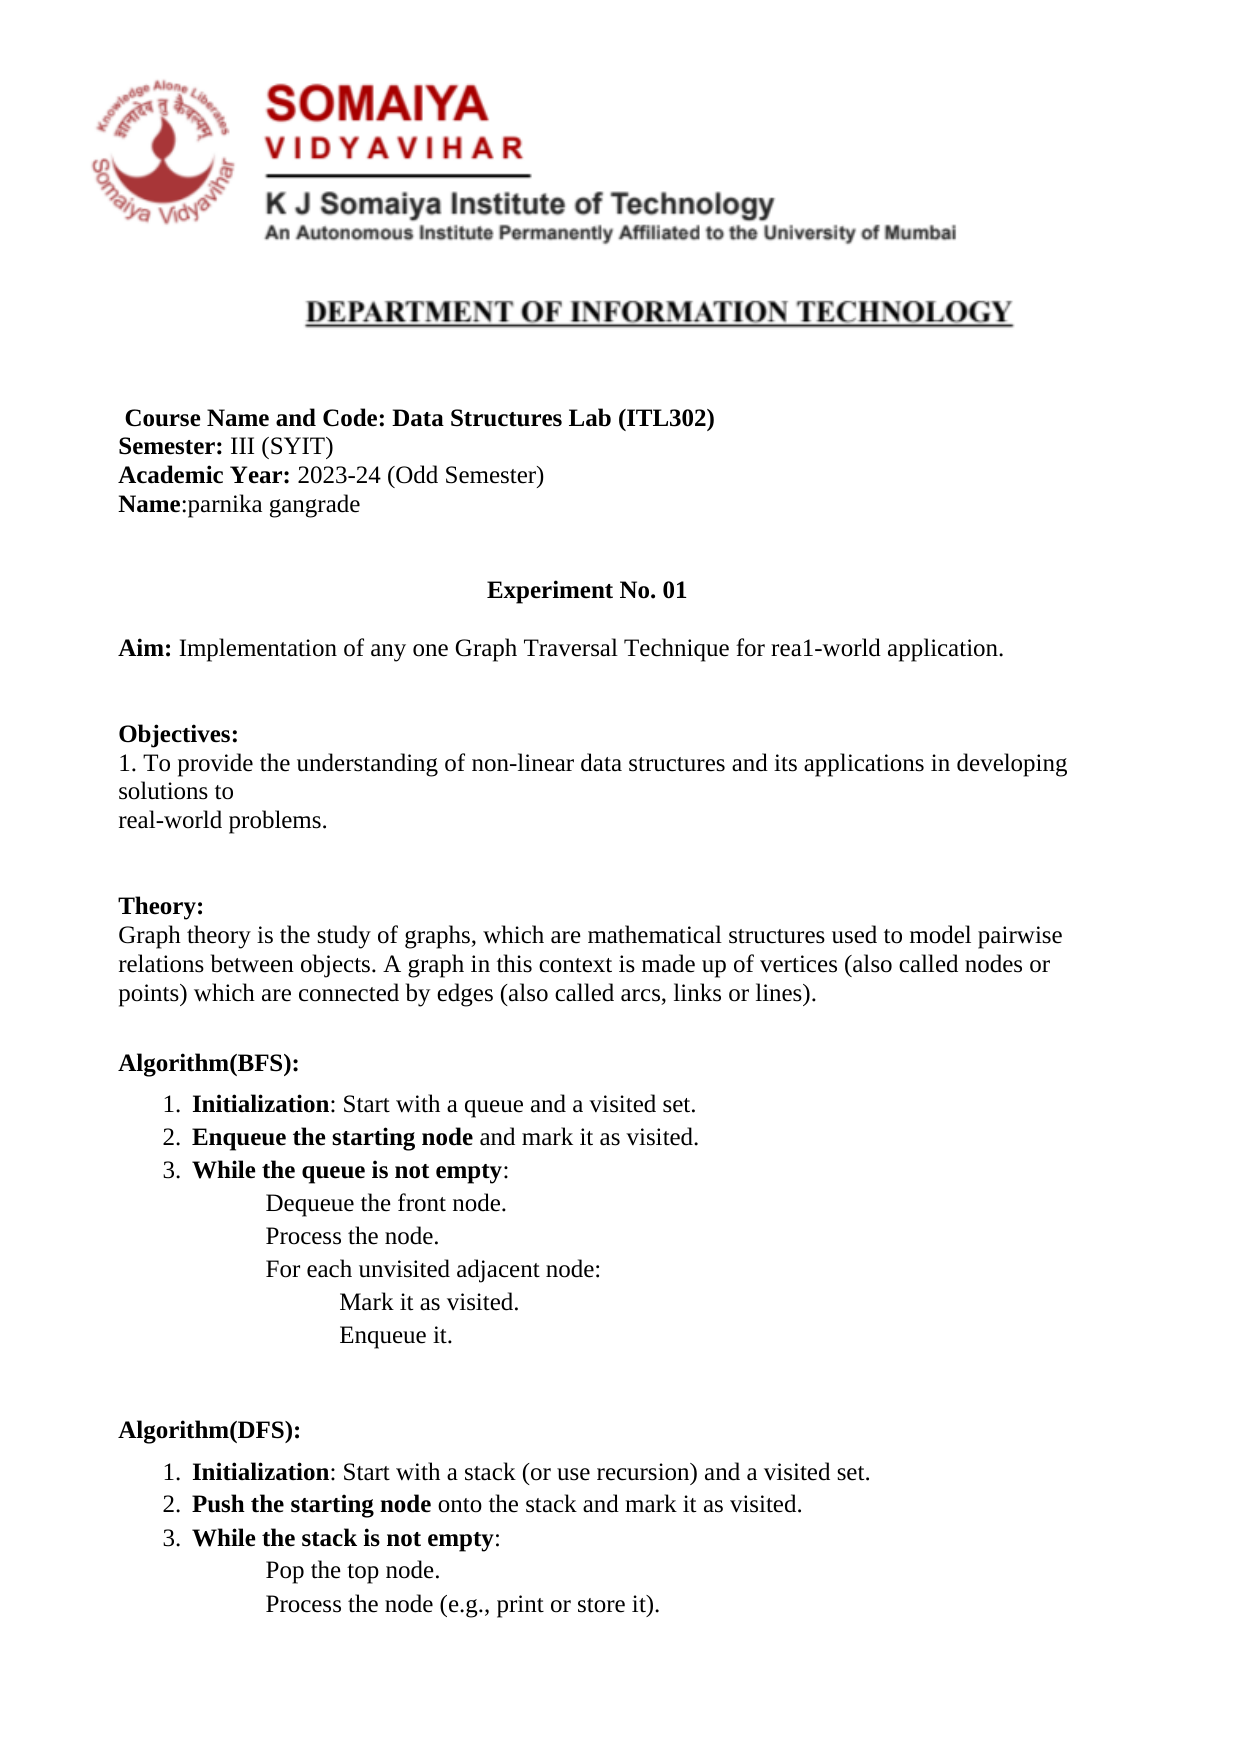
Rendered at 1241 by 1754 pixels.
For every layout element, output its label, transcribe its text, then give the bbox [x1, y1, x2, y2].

text Course Name and Code: Data Structures Lab (ITL302) [118, 403, 1122, 431]
text Theory: [118, 891, 1122, 920]
list Mark it as visited. [309, 1287, 1122, 1316]
list Process the node (e.g., print or store it). [236, 1589, 1122, 1617]
list Push the starting node onto the stack and mark it as visited. [162, 1489, 1122, 1518]
list Initialization: Start with a queue and a visited set. [162, 1089, 1122, 1118]
list While the queue is not empty: [162, 1155, 1122, 1184]
text Name:parnika gangrade [118, 489, 1122, 518]
list For each unvisited adjacent node: [236, 1254, 1122, 1283]
list Dequeue the front node. [236, 1188, 1122, 1217]
text Aim: Implementation of any one Graph Traversal Technique for rea1-world application. [118, 633, 1122, 661]
text Experiment No. 01 [118, 575, 1122, 604]
list While the stack is not empty: [162, 1523, 1122, 1551]
list Enqueue the starting node and mark it as visited. [162, 1122, 1122, 1151]
subtitle Algorithm(DFS): [118, 1415, 1122, 1444]
text 1. To provide the understanding of non-linear data structures and its applications in developing solutions to [118, 748, 1122, 805]
text Objectives: [118, 719, 1122, 748]
list Pop the top node. [236, 1556, 1122, 1584]
text Academic Year: 2023-24 (Odd Semester) [118, 460, 1122, 489]
text real-world problems. [118, 805, 1122, 834]
subtitle Algorithm(BFS): [118, 1048, 1122, 1076]
list Process the node. [236, 1221, 1122, 1250]
picture [5, 1, 1241, 374]
list Initialization: Start with a stack (or use recursion) and a visited set. [162, 1457, 1122, 1485]
text Graph theory is the study of graphs, which are mathematical structures used to model pairwise relations between objects. A graph in this context is made up of vertices (also called nodes or points) which are connected by edges (also called arcs, links or lines). [118, 920, 1122, 1006]
text Semester: III (SYIT) [118, 431, 1122, 460]
list Enqueue it. [309, 1320, 1122, 1349]
